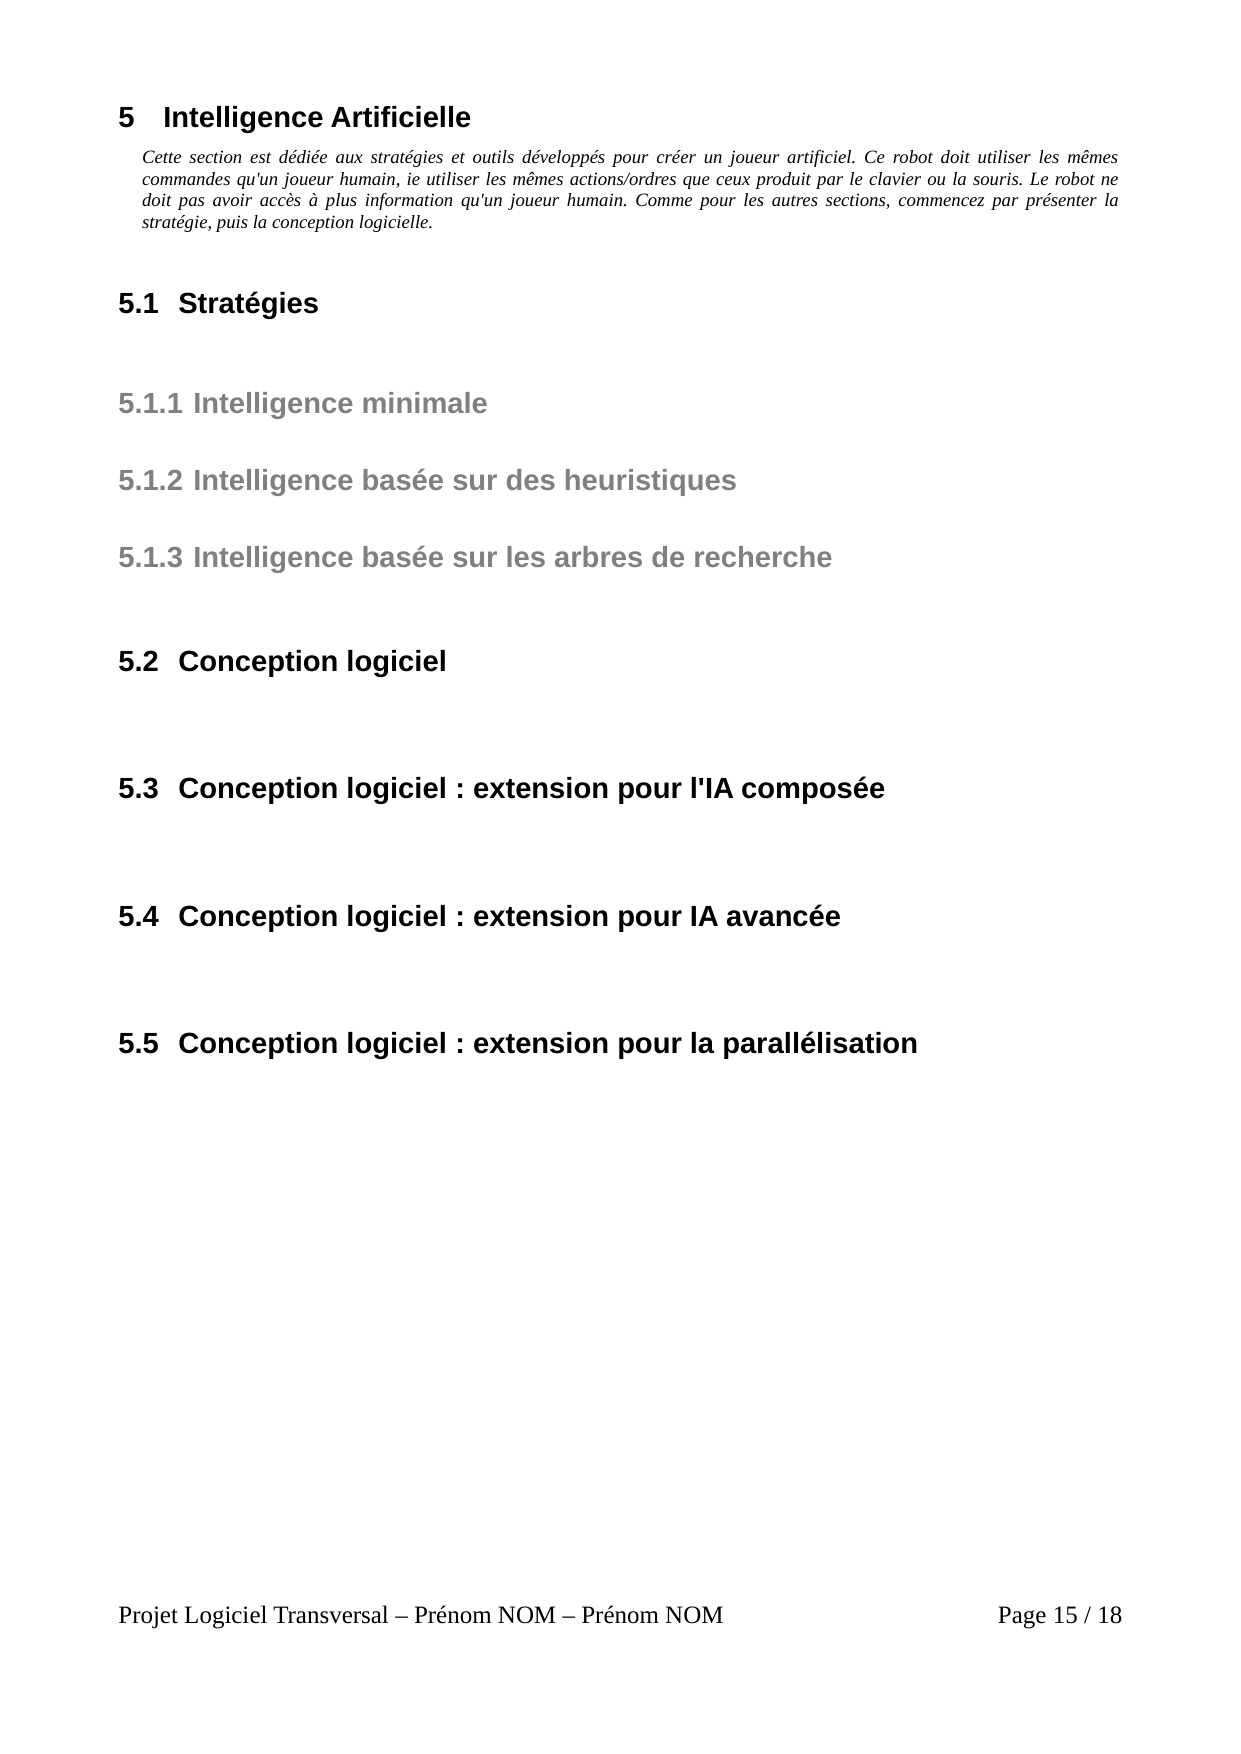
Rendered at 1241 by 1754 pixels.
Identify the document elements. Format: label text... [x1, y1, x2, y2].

subtitle Conception logiciel : extension pour l'IA composée [118, 771, 1122, 805]
subtitle Conception logiciel [118, 644, 1122, 677]
subtitle Conception logiciel : extension pour IA avancée [118, 898, 1122, 932]
subtitle Stratégies [118, 286, 1122, 319]
subtitle Intelligence basée sur les arbres de recherche [118, 540, 1122, 574]
subtitle Intelligence basée sur des heuristiques [118, 463, 1122, 497]
text Cette section est dédiée aux stratégies et outils développés pour créer un joueur artificiel. Ce robot doit utiliser les mêmes commandes qu'un joueur humain, ie utiliser les mêmes actions/ordres que ceux produit par le clavier ou la souris. Le robot ne doit pas avoir accès à plus information qu'un joueur humain. Comme pour les autres sections, commencez par présenter la stratégie, puis la conception logicielle. [142, 146, 1122, 232]
subtitle Intelligence Artificielle [118, 100, 1122, 133]
subtitle Conception logiciel : extension pour la parallélisation [118, 1026, 1122, 1059]
subtitle Intelligence minimale [118, 387, 1122, 420]
